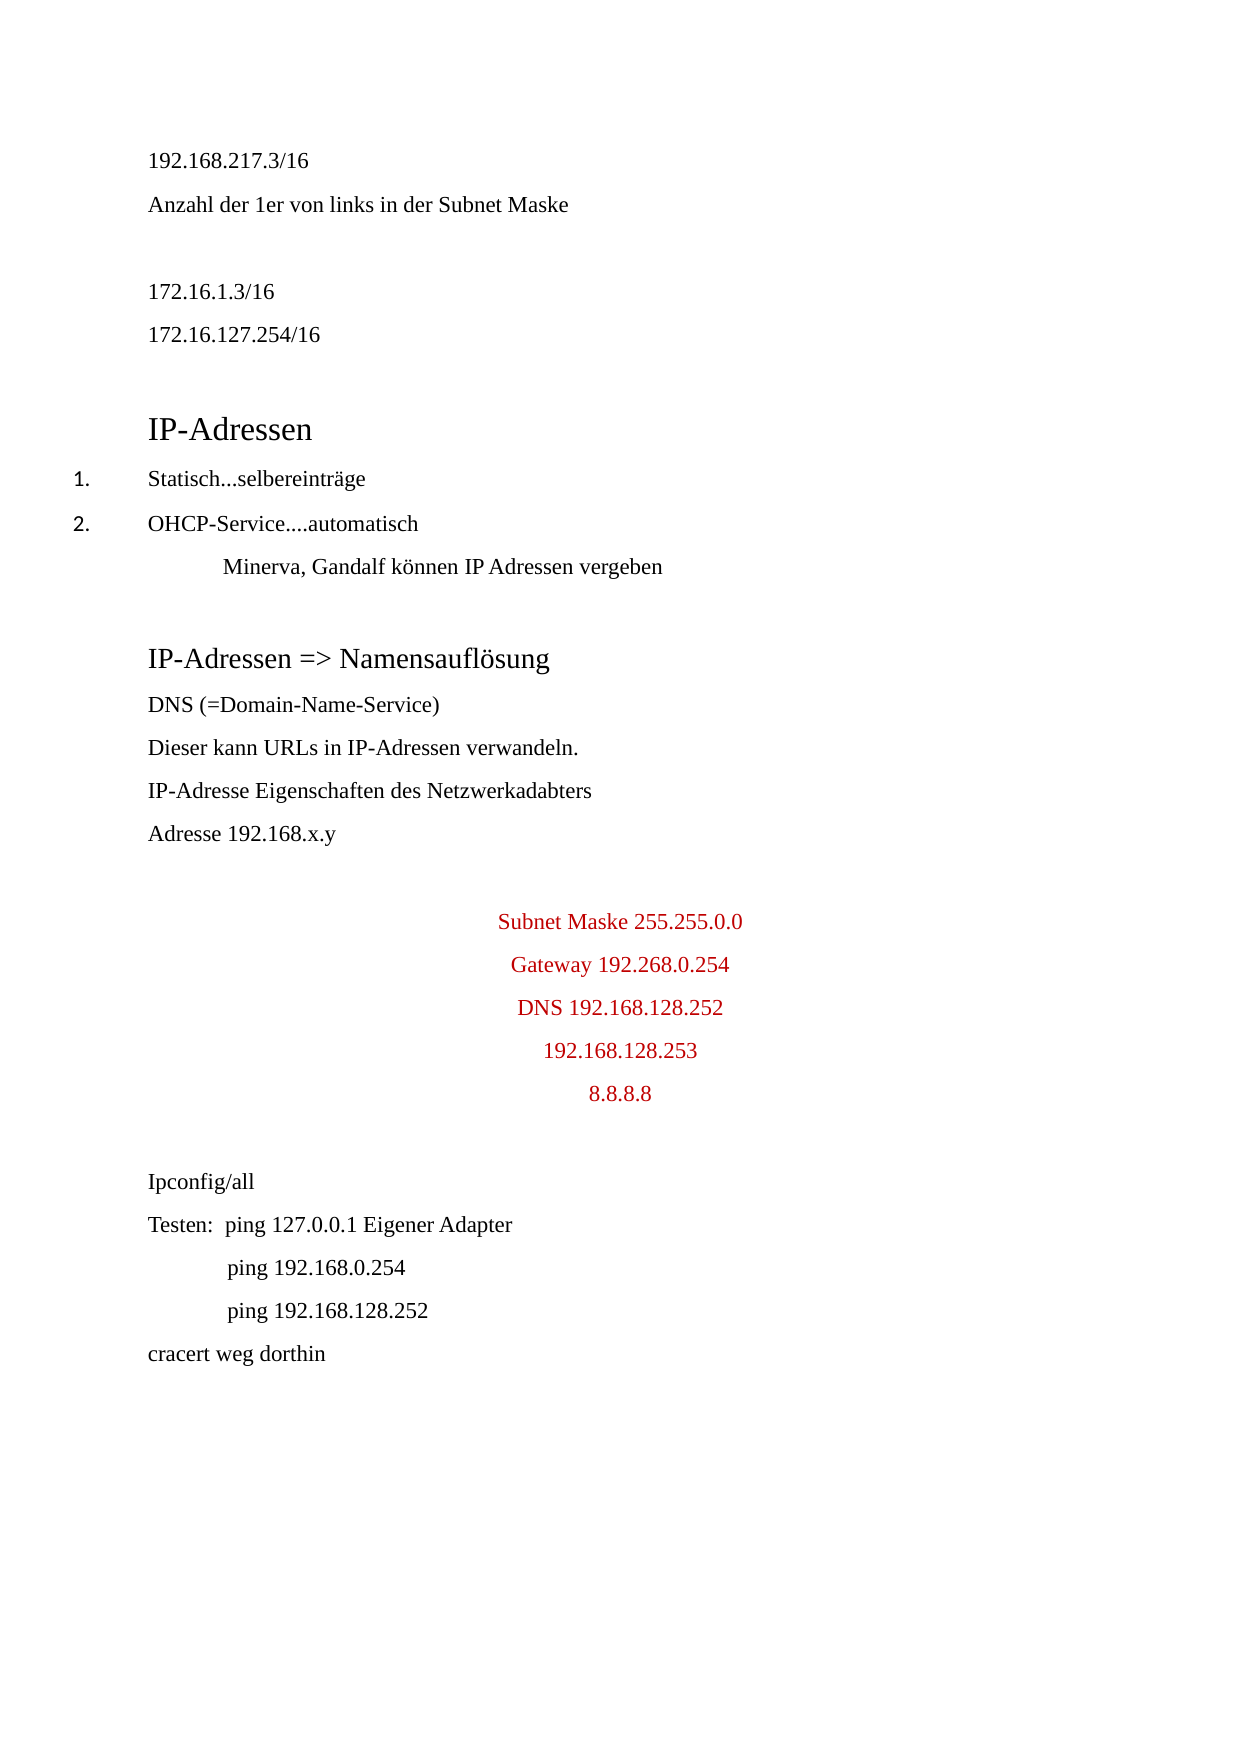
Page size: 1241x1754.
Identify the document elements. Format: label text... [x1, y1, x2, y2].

text Dieser kann URLs in IP-Adressen verwandeln. [148, 734, 1093, 761]
text Ipconfig/all [148, 1168, 1093, 1194]
text 8.8.8.8 [148, 1080, 1093, 1107]
text Testen: ping 127.0.0.1 Eigener Adapter [148, 1211, 1093, 1237]
text Subnet Maske 255.255.0.0 [148, 908, 1093, 934]
text ping 192.168.0.254 [148, 1254, 1093, 1280]
text IP-Adresse Eigenschaften des Netzwerkadabters [148, 777, 1093, 804]
text 192.168.217.3/16 [148, 148, 1093, 174]
text IP-Adressen => Namensauflösung [148, 641, 1093, 675]
text Anzahl der 1er von links in der Subnet Maske [148, 191, 1093, 217]
text Adresse 192.168.x.y [148, 820, 1093, 847]
text DNS (=Domain-Name-Service) [148, 691, 1093, 718]
text DNS 192.168.128.252 [148, 994, 1093, 1021]
text 172.16.1.3/16 [148, 278, 1093, 305]
text cracert weg dorthin [148, 1340, 1093, 1366]
text IP-Adressen [148, 409, 1093, 447]
text 172.16.127.254/16 [148, 321, 1093, 348]
list OHCP-Service....automatisch [73, 509, 1093, 537]
text 192.168.128.253 [148, 1037, 1093, 1063]
text Minerva, Gandalf können IP Adressen vergeben [223, 553, 1093, 580]
text ping 192.168.128.252 [148, 1297, 1093, 1323]
text Gateway 192.268.0.254 [148, 951, 1093, 977]
list Statisch...selbereinträge [73, 464, 1093, 492]
